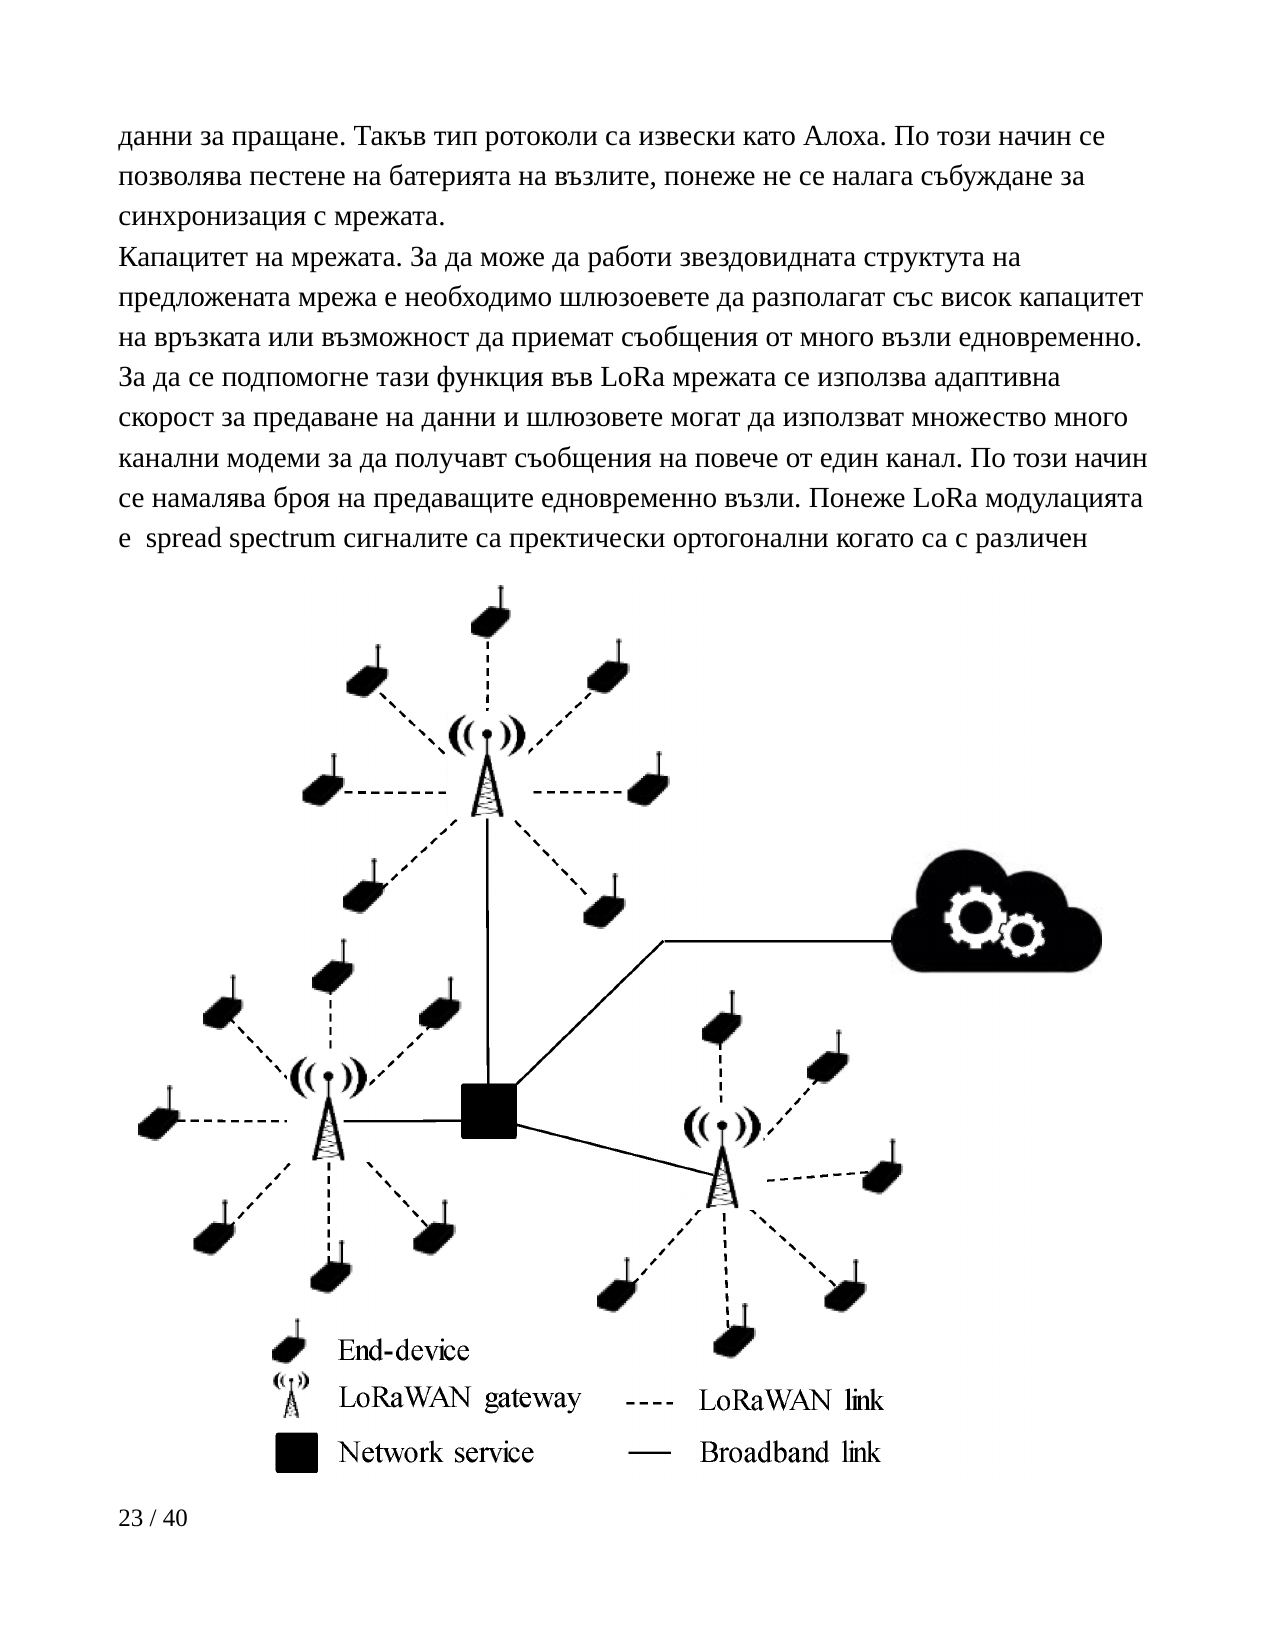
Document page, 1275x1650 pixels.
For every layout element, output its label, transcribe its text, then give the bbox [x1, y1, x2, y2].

picture [131, 573, 1115, 1483]
text Капацитет на мрежата. За да може да работи звездовидната структута на предложената мрежа е необходимо шлюзоевете да разполагат със висок капацитет на връзката или възможност да приемат съобщения от много възли едновременно. За да се подпомогне тази функция във LoRa мрежата се използва адаптивна скорост за предаване на данни и шлюзовете могат да използват множество много канални модеми за да получавт съобщения на повече от един канал. По този начин се намалява броя на предаващите едновременно възли. Понеже LoRa модулацията е spread spectrum сигналите са пректически ортогонални когато са с различен [118, 239, 1157, 554]
text данни за пращане. Такъв тип ротоколи са извески като Алоха. По този начин се позволява пестене на батерията на възлите, понеже не се налага събуждане за синхронизация с мрежата. [118, 118, 1157, 232]
